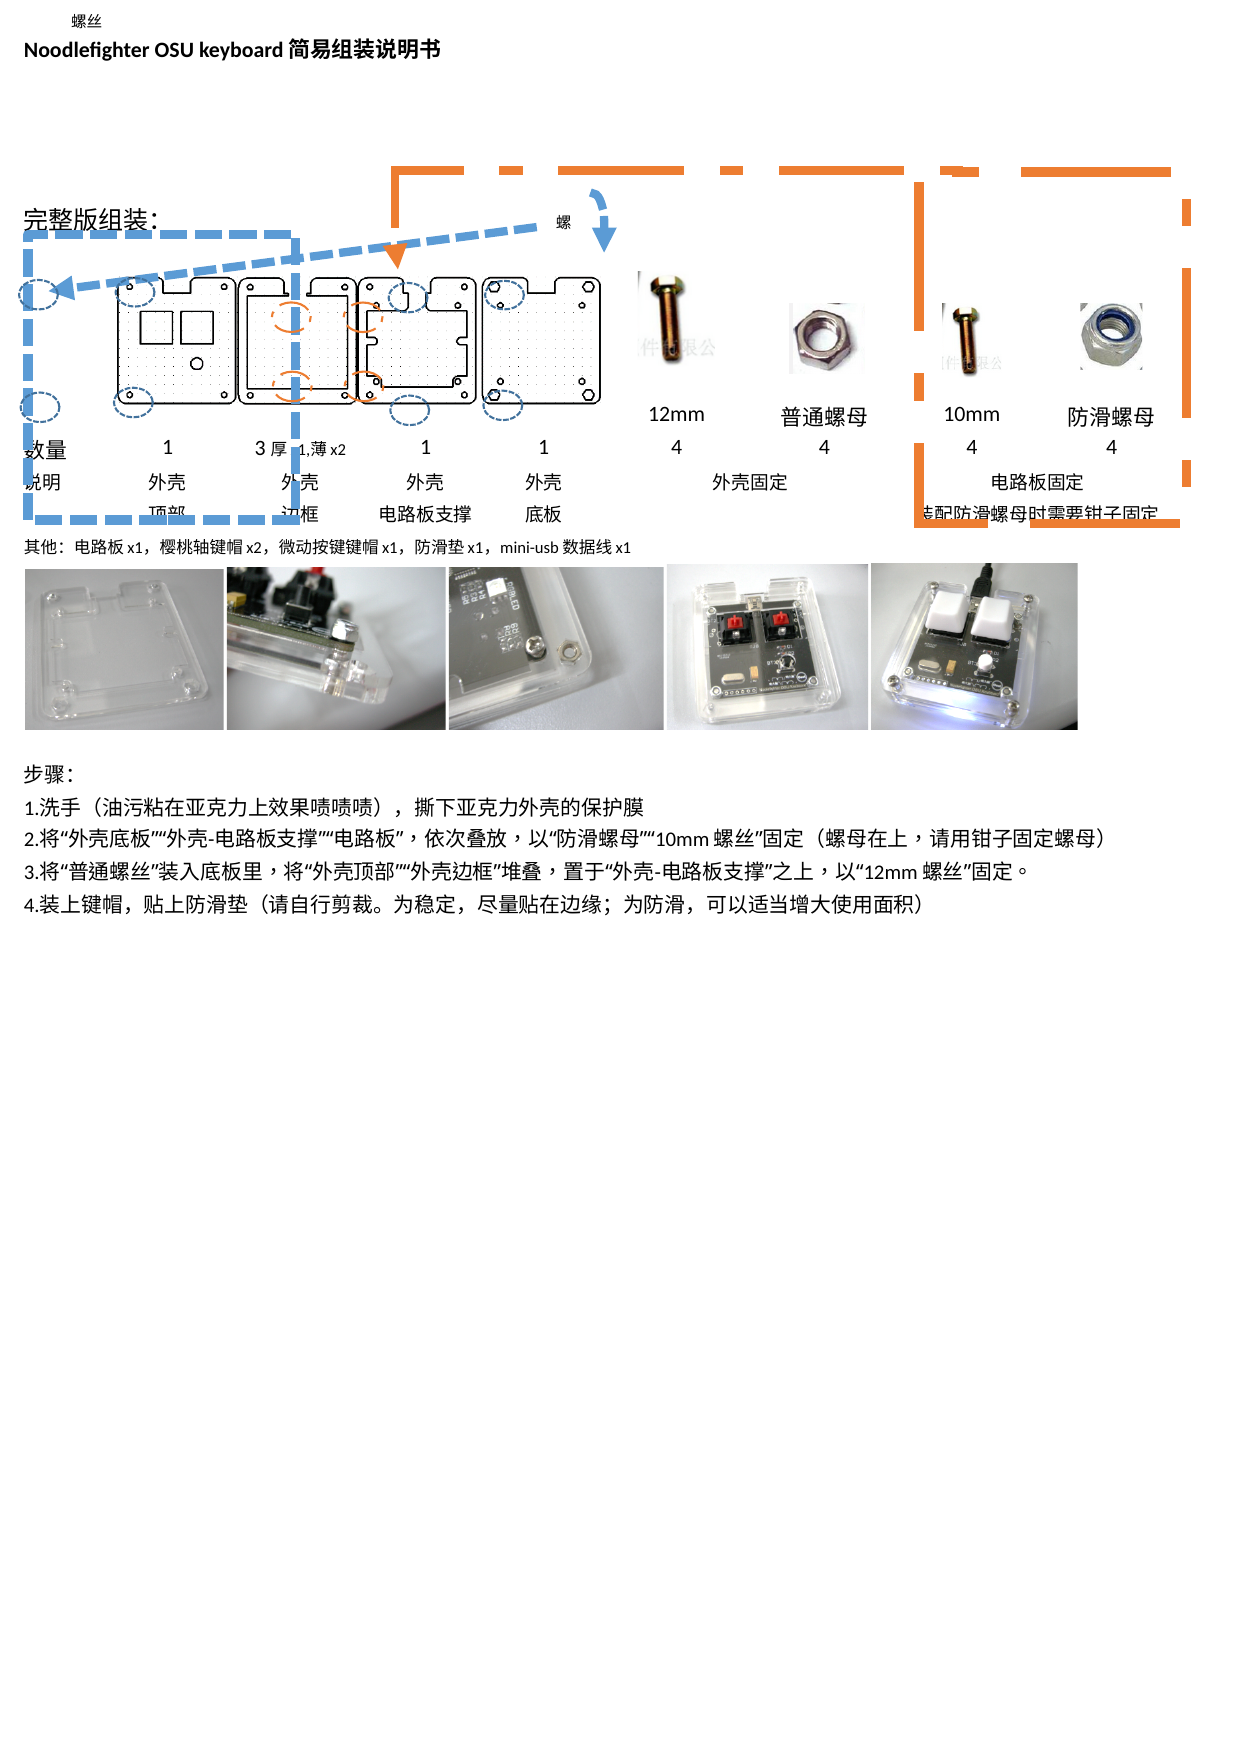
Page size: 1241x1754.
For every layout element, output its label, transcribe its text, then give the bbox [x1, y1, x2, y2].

subtitle [924, 186, 1189, 251]
picture [942, 303, 1002, 378]
table_cell 4 [1046, 433, 1177, 465]
table_header [120, 410, 147, 416]
table_header [392, 410, 428, 424]
text 1.洗手（油污粘在亚克力上效果啧啧啧），撕下亚克力外壳的保护膜 [24, 790, 1189, 822]
text 螺母 [556, 210, 586, 234]
table_cell 数量 [13, 433, 28, 465]
picture [226, 567, 446, 730]
table_cell 4 [603, 433, 750, 465]
picture [448, 567, 664, 730]
table_cell 说明 [13, 465, 101, 530]
table_header 普通螺母 [750, 270, 898, 432]
table_cell 外壳 顶部 [101, 465, 234, 530]
text 其他：电路板x1，樱桃轴键帽x2，微动按键键帽x1，防滑垫x1，mini-usb数据线x1 [24, 530, 1189, 562]
subtitle 完整版组装： [24, 186, 914, 251]
table_cell 1 [101, 433, 234, 465]
text 4.装上键帽，贴上防滑垫（请自行剪裁。为稳定，尽量贴在边缘；为防滑，可以适当增大使用面积） [24, 887, 1189, 920]
table_header 12mm [603, 270, 750, 432]
picture [637, 271, 715, 367]
text Noodlefighter OSU keyboard简易组装说明书 [24, 31, 1189, 64]
table_cell 3 厚x1,薄x2 [234, 433, 366, 465]
text 2.将“外壳底板”“外壳-电路板支撑”“电路板”，依次叠放，以“防滑螺母”“10mm螺丝”固定（螺母在上，请用钳子固定螺母） [24, 822, 1189, 855]
picture [485, 392, 521, 410]
picture [871, 563, 1078, 730]
text 3.将“普通螺丝”装入底板里，将“外壳顶部”“外壳边框”堆叠，置于“外壳-电路板支撑”之上，以“12mm螺丝”固定。 [24, 855, 1189, 887]
table_header [101, 270, 603, 432]
table_header [13, 270, 101, 432]
table_header 防滑螺母 [1046, 270, 1177, 432]
table_cell 外壳 底板 [484, 465, 602, 530]
picture [783, 303, 865, 374]
table_cell 外壳 电路板支撑 [366, 465, 484, 530]
table_cell 1 [484, 433, 602, 465]
table_cell 外壳固定 [603, 465, 898, 530]
picture [666, 564, 869, 730]
text 步骤： [24, 757, 1189, 790]
table_cell 外壳 边框 [234, 465, 366, 530]
picture [25, 569, 224, 730]
table_cell 1 [366, 433, 484, 465]
table_cell 数量 [29, 433, 101, 465]
picture [116, 389, 151, 410]
table_header 10mm [898, 270, 1046, 432]
table_cell 4 [750, 433, 898, 465]
picture [113, 271, 603, 410]
table_cell 4 [898, 433, 1046, 465]
table_cell 电路板固定 装配防滑螺母时需要钳子固定 [898, 465, 1177, 530]
picture [117, 280, 153, 305]
picture [1080, 303, 1143, 370]
